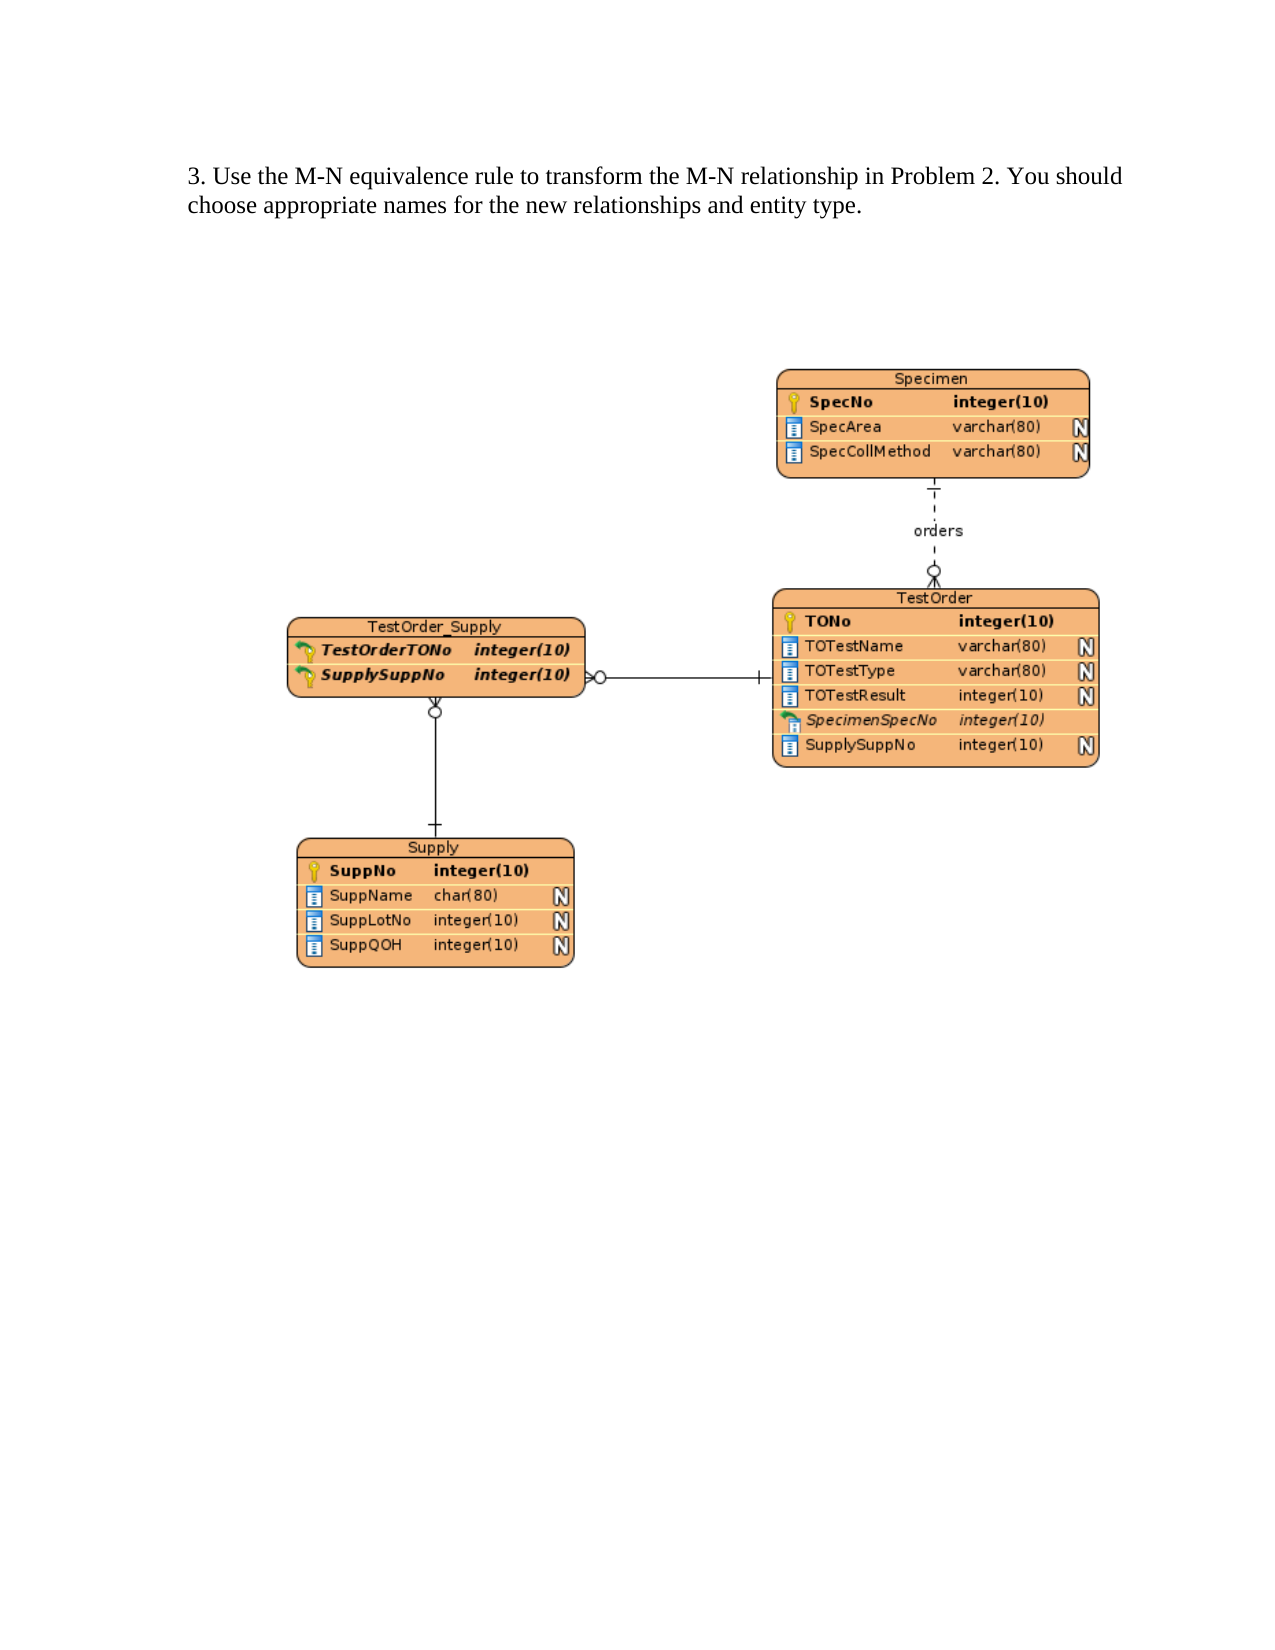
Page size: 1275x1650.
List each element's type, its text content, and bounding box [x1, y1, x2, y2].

picture [187, 317, 1163, 979]
list 3. Use the M-N equivalence rule to transform the M-N relationship in Problem 2. You should choose appropriate names for the new relationships and entity type. [187, 161, 1162, 219]
